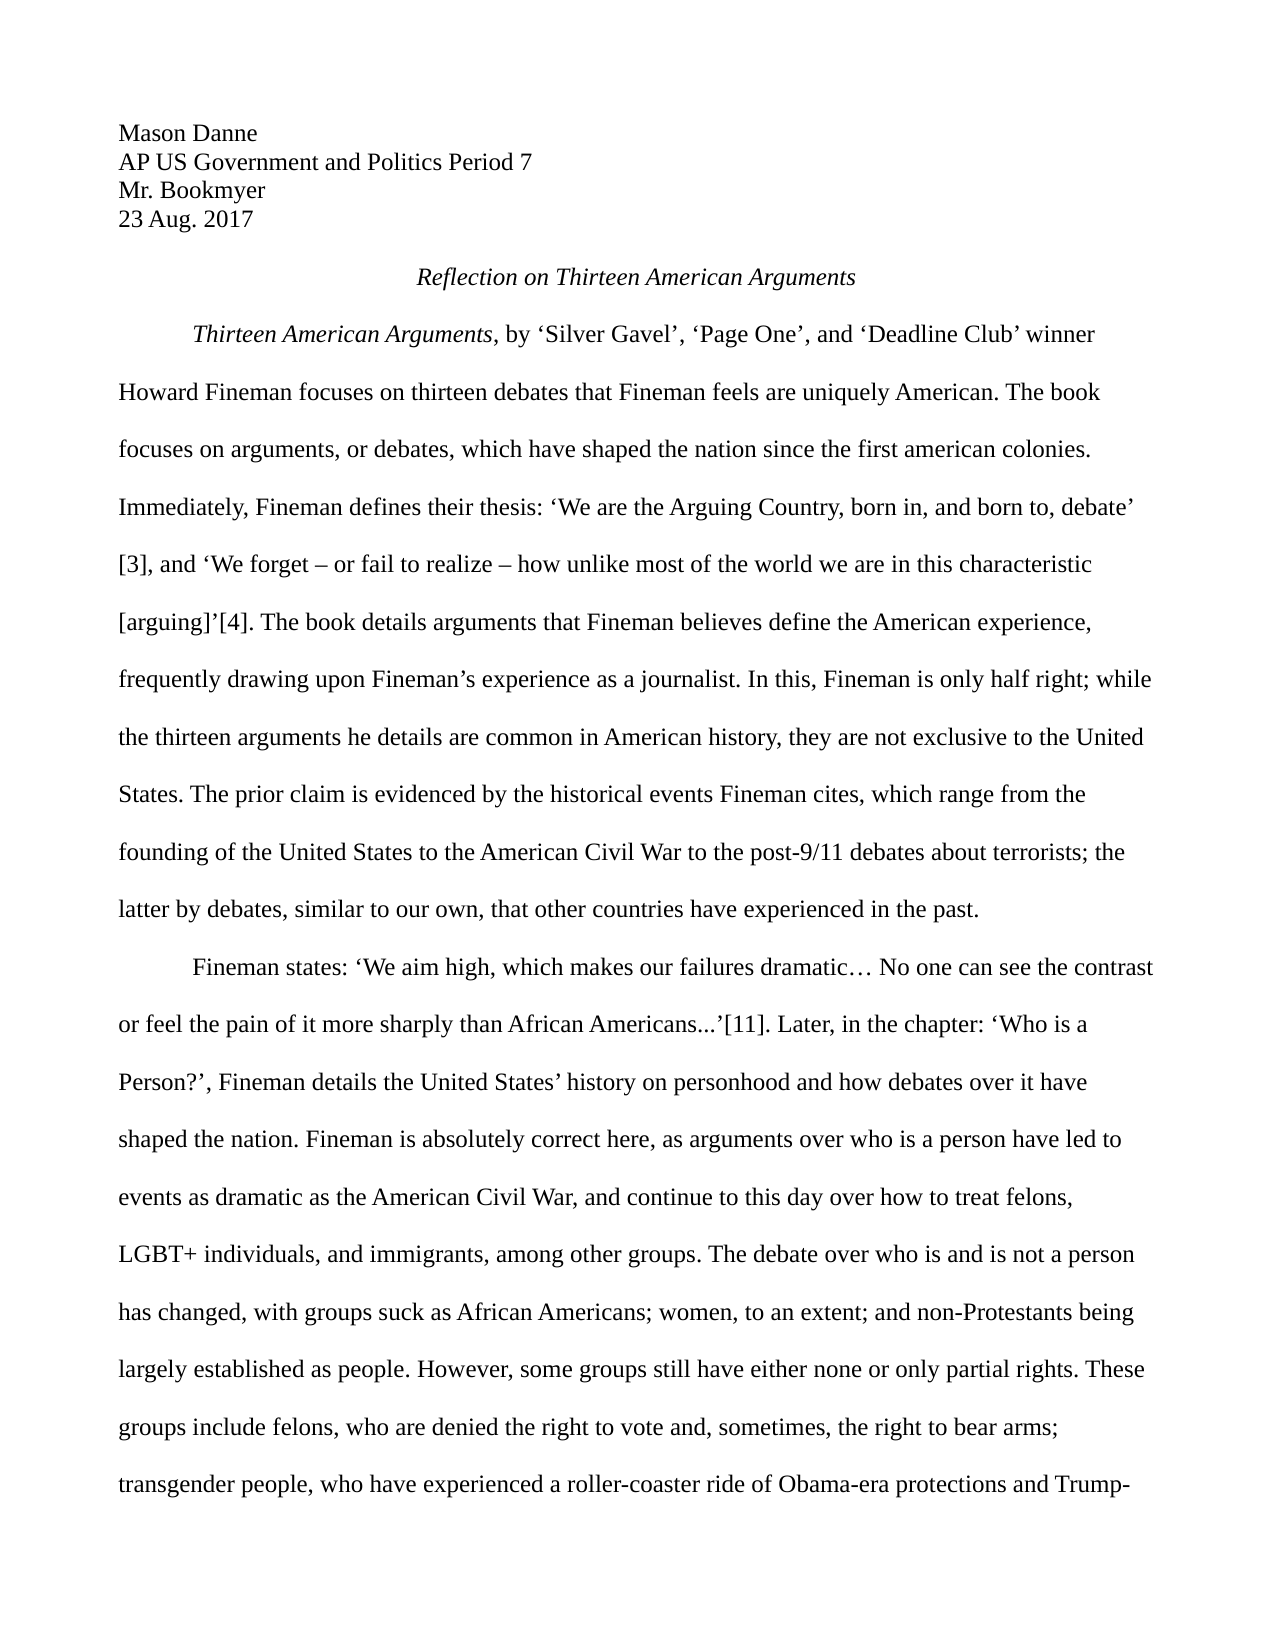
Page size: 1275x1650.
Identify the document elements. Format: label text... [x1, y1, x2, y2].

text Fineman states: ‘We aim high, which makes our failures dramatic… No one can see the contrast or feel the pain of it more sharply than African Americans...’[11]. Later, in the chapter: ‘Who is a Person?’, Fineman details the United States’ history on personhood and how debates over it have shaped the nation. Fineman is absolutely correct here, as arguments over who is a person have led to events as dramatic as the American Civil War, and continue to this day over how to treat felons, LGBT+ individuals, and immigrants, among other groups. The debate over who is and is not a person has changed, with groups suck as African Americans; women, to an extent; and non-Protestants being largely established as people. However, some groups still have either none or only partial rights. These groups include felons, who are denied the right to vote and, sometimes, the right to bear arms; transgender people, who have experienced a roller-coaster ride of Obama-era protections and Trump- [118, 952, 1157, 1498]
text Thirteen American Arguments, by ‘Silver Gavel’, ‘Page One’, and ‘Deadline Club’ winner Howard Fineman focuses on thirteen debates that Fineman feels are uniquely American. The book focuses on arguments, or debates, which have shaped the nation since the first american colonies. Immediately, Fineman defines their thesis: ‘We are the Arguing Country, born in, and born to, debate’ [3], and ‘We forget – or fail to realize – how unlike most of the world we are in this characteristic [arguing]’[4]. The book details arguments that Fineman believes define the American experience, frequently drawing upon Fineman’s experience as a journalist. In this, Fineman is only half right; while the thirteen arguments he details are common in American history, they are not exclusive to the United States. The prior claim is evidenced by the historical events Fineman cites, which range from the founding of the United States to the American Civil War to the post-9/11 debates about terrorists; the latter by debates, similar to our own, that other countries have experienced in the past. [118, 319, 1157, 923]
text AP US Government and Politics Period 7 [118, 147, 1157, 176]
text Reflection on Thirteen American Arguments [118, 262, 1157, 291]
text Mason Danne [118, 118, 1157, 147]
text Mr. Bookmyer [118, 176, 1157, 204]
text 23 Aug. 2017 [118, 204, 1157, 233]
